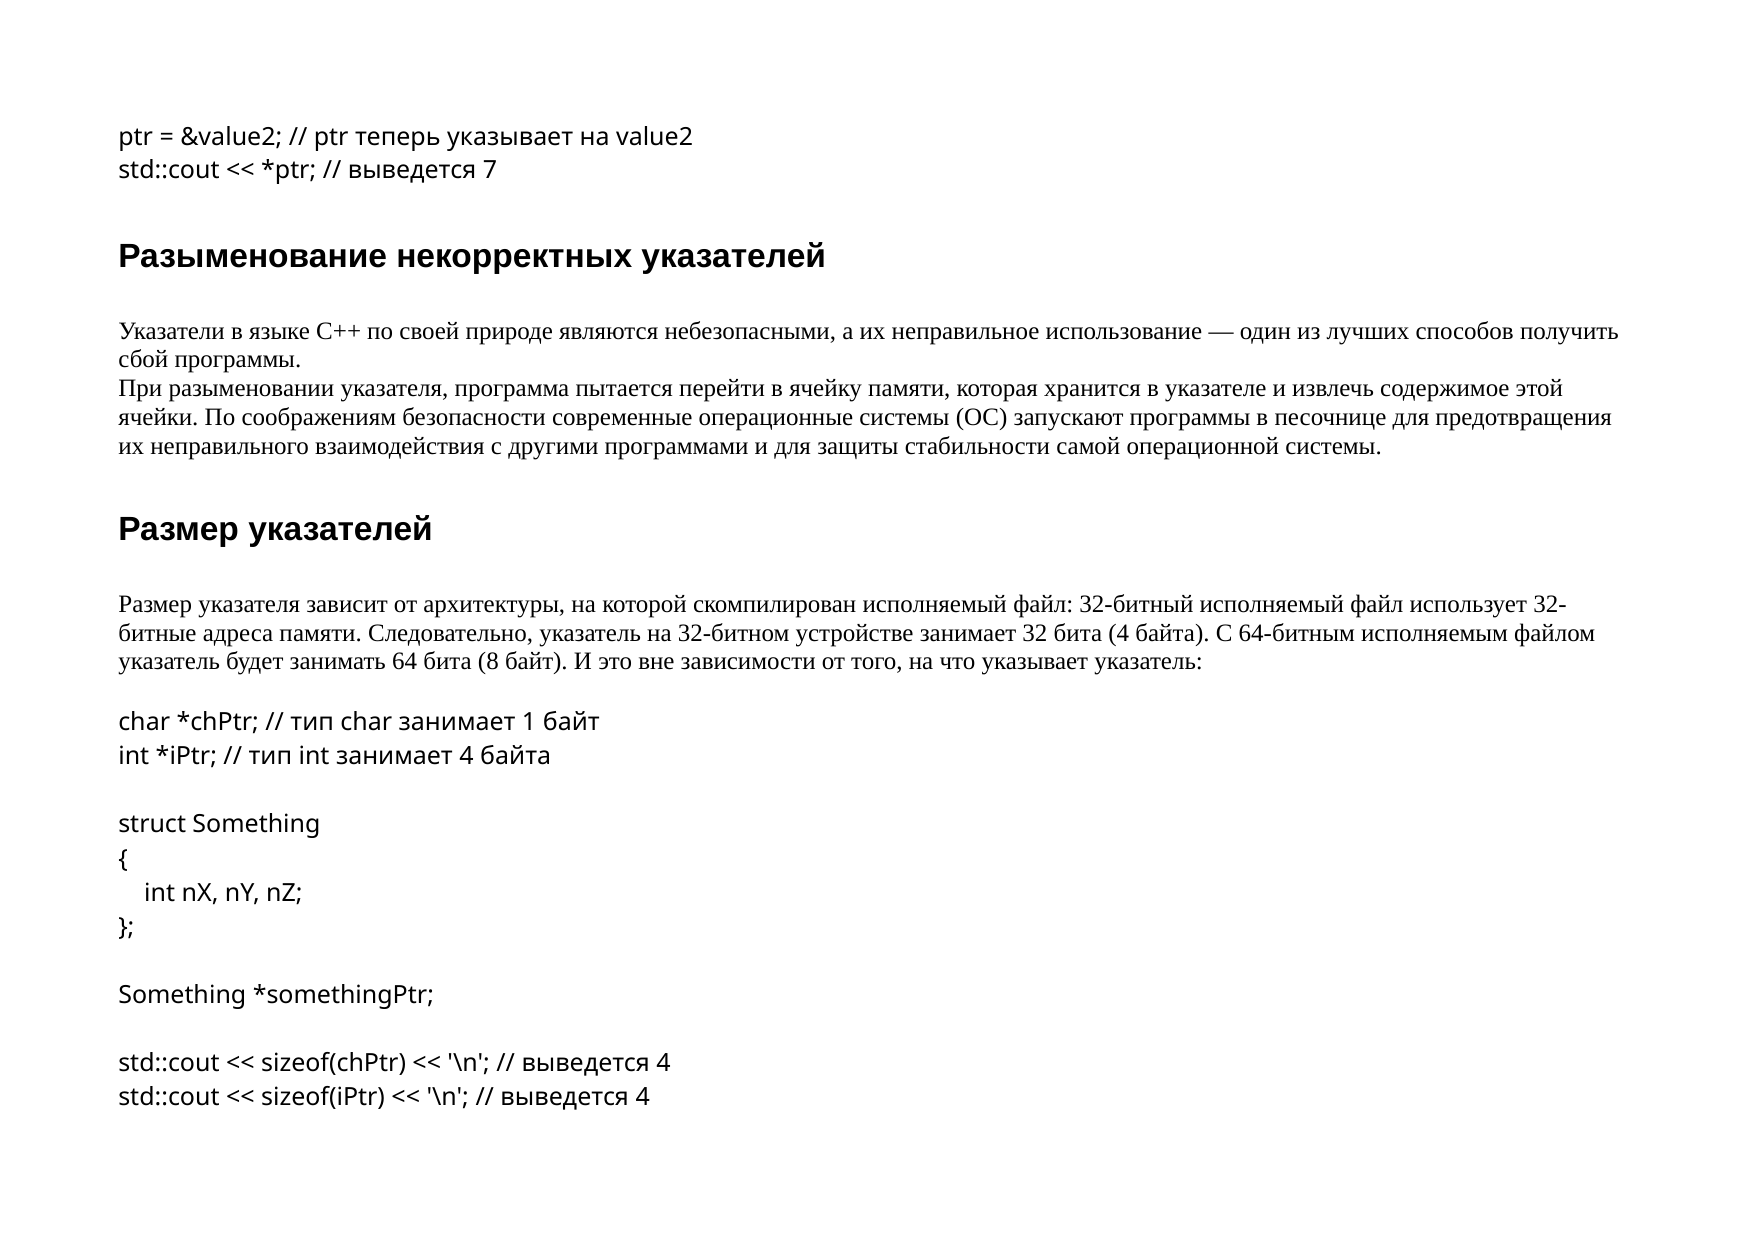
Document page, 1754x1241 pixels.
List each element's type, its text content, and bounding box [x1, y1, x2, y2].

subtitle Размер указателей [118, 509, 1636, 548]
text }; [118, 908, 1636, 942]
text Something *somethingPtr; [118, 976, 1636, 1011]
text std::cout << sizeof(chPtr) << '\n'; // выведется 4 [118, 1044, 1636, 1079]
text Указатели в языке C++ по своей природе являются небезопасными, а их неправильное использование — один из лучших способов получить сбой программы. [118, 316, 1636, 373]
text Размер указателя зависит от архитектуры, на которой скомпилирован исполняемый файл: 32-битный исполняемый файл использует 32-битные адреса памяти. Следовательно, указатель на 32-битном устройстве занимает 32 бита (4 байта). С 64-битным исполняемым файлом указатель будет занимать 64 бита (8 байт). И это вне зависимости от того, на что указывает указатель: [118, 589, 1636, 675]
text int nX, nY, nZ; [118, 874, 1636, 908]
text { [118, 840, 1636, 874]
text struct Something [118, 806, 1636, 840]
subtitle Разыменование некорректных указателей [118, 236, 1636, 274]
text При разыменовании указателя, программа пытается перейти в ячейку памяти, которая хранится в указателе и извлечь содержимое этой ячейки. По соображениям безопасности современные операционные системы (ОС) запускают программы в песочнице для предотвращения их неправильного взаимодействия с другими программами и для защиты стабильности самой операционной системы. [118, 373, 1636, 459]
text ptr = &value2; // ptr теперь указывает на value2 [118, 118, 1636, 152]
text char *chPtr; // тип char занимает 1 байт [118, 704, 1636, 738]
text std::cout << sizeof(iPtr) << '\n'; // выведется 4 [118, 1079, 1636, 1113]
text std::cout << *ptr; // выведется 7 [118, 152, 1636, 186]
text int *iPtr; // тип int занимает 4 байта [118, 738, 1636, 772]
